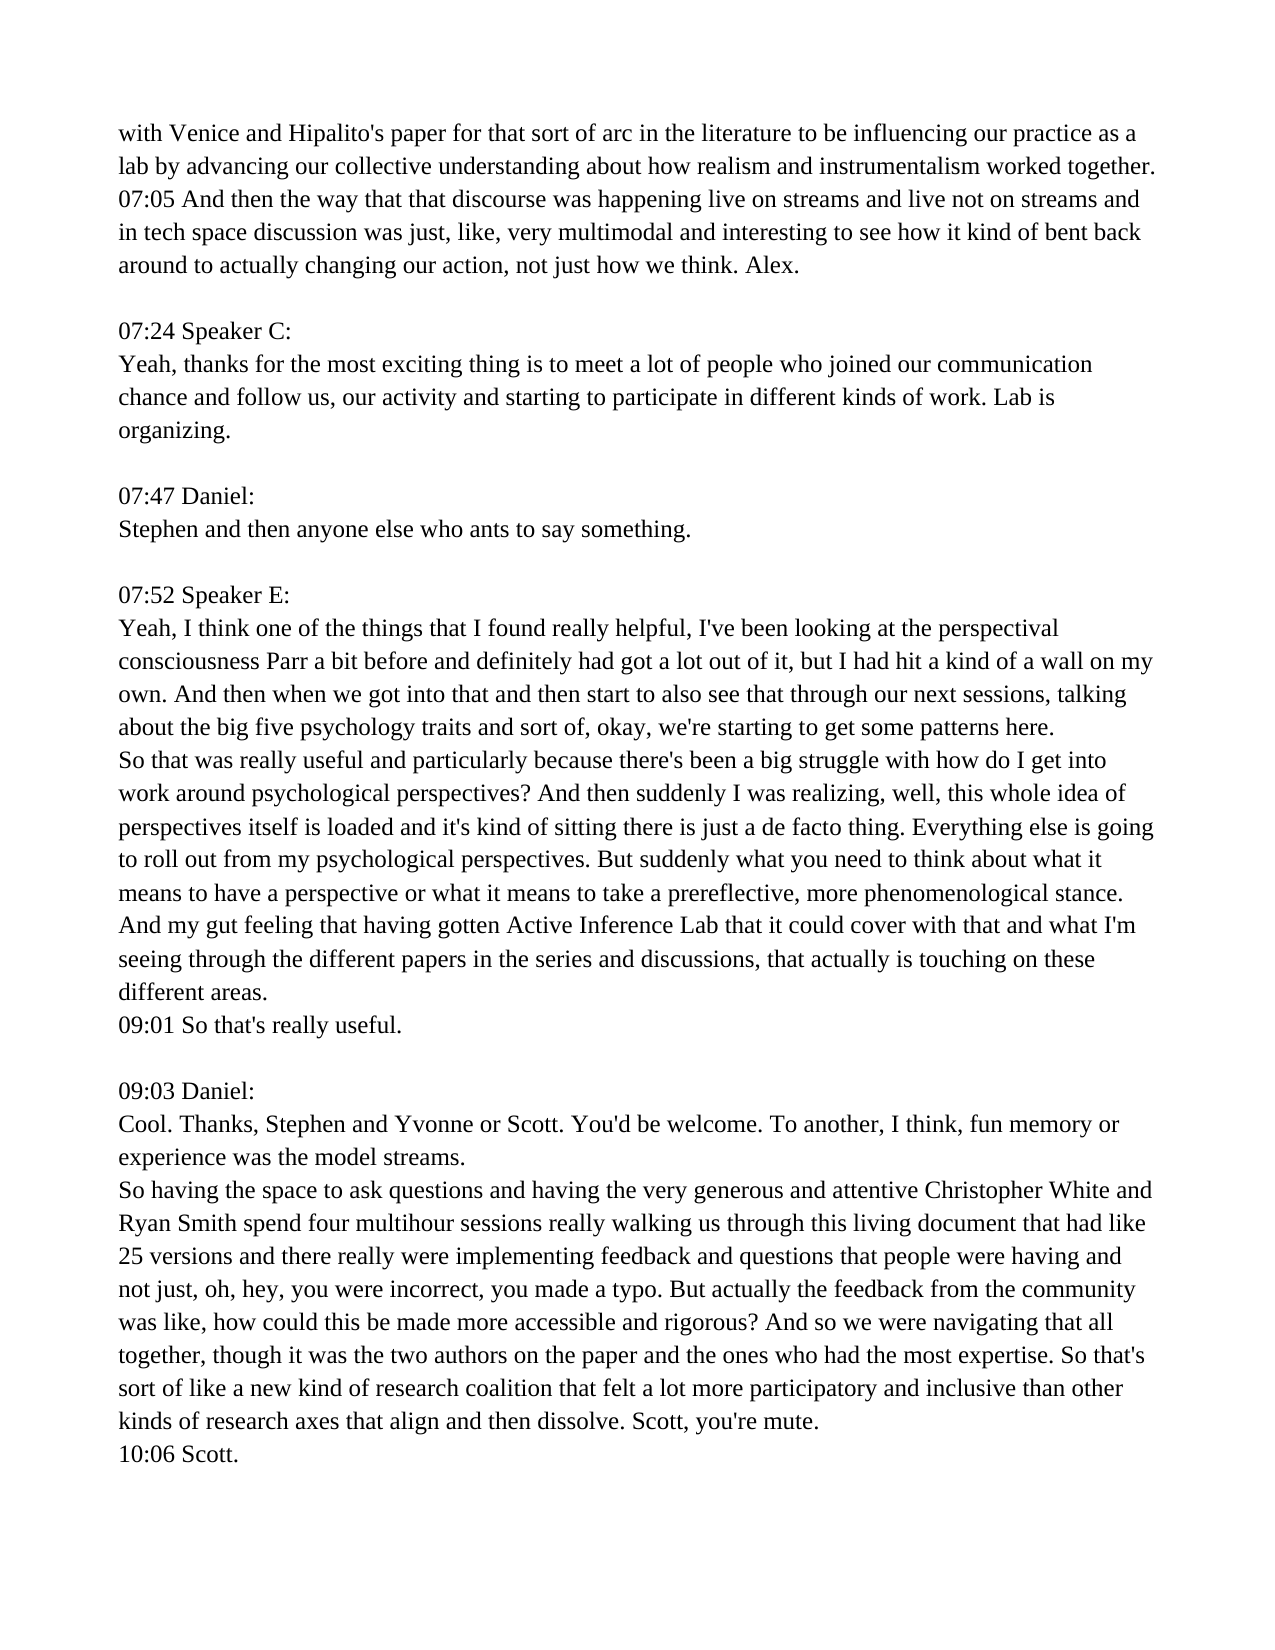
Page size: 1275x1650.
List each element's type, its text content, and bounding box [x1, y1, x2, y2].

text 07:47 Daniel: [118, 481, 1157, 510]
text 07:24 Speaker C: [118, 316, 1157, 345]
text 07:05 And then the way that that discourse was happening live on streams and live not on streams and in tech space discussion was just, like, very multimodal and interesting to see how it kind of bent back around to actually changing our action, not just how we think. Alex. [118, 184, 1157, 279]
text with Venice and Hipalito's paper for that sort of arc in the literature to be influencing our practice as a lab by advancing our collective understanding about how realism and instrumentalism worked together. [118, 118, 1157, 180]
text So that was really useful and particularly because there's been a big struggle with how do I get into work around psychological perspectives? And then suddenly I was realizing, well, this whole idea of perspectives itself is loaded and it's kind of sitting there is just a de facto thing. Everything else is going to roll out from my psychological perspectives. But suddenly what you need to think about what it means to have a perspective or what it means to take a prereflective, more phenomenological stance. And my gut feeling that having gotten Active Inference Lab that it could cover with that and what I'm seeing through the different papers in the series and discussions, that actually is touching on these different areas. [118, 746, 1157, 1005]
text 07:52 Speaker E: [118, 580, 1157, 609]
text So having the space to ask questions and having the very generous and attentive Christopher White and Ryan Smith spend four multihour sessions really walking us through this living document that had like 25 versions and there really were implementing feedback and questions that people were having and not just, oh, hey, you were incorrect, you made a typo. But actually the feedback from the community was like, how could this be made more accessible and rigorous? And so we were navigating that all together, though it was the two authors on the paper and the ones who had the most expertise. So that's sort of like a new kind of research coalition that felt a lot more participatory and inclusive than other kinds of research axes that align and then dissolve. Scott, you're mute. [118, 1175, 1157, 1435]
text 09:03 Daniel: [118, 1076, 1157, 1104]
text Cool. Thanks, Stephen and Yvonne or Scott. You'd be welcome. To another, I think, fun memory or experience was the model streams. [118, 1109, 1157, 1171]
text 09:01 So that's really useful. [118, 1010, 1157, 1038]
text Yeah, thanks for the most exciting thing is to meet a lot of people who joined our communication chance and follow us, our activity and starting to participate in different kinds of work. Lab is organizing. [118, 349, 1157, 444]
text Stephen and then anyone else who ants to say something. [118, 514, 1157, 543]
text Yeah, I think one of the things that I found really helpful, I've been looking at the perspectival consciousness Parr a bit before and definitely had got a lot out of it, but I had hit a kind of a wall on my own. And then when we got into that and then start to also see that through our next sessions, talking about the big five psychology traits and sort of, okay, we're starting to get some patterns here. [118, 613, 1157, 741]
text 10:06 Scott. [118, 1439, 1157, 1468]
